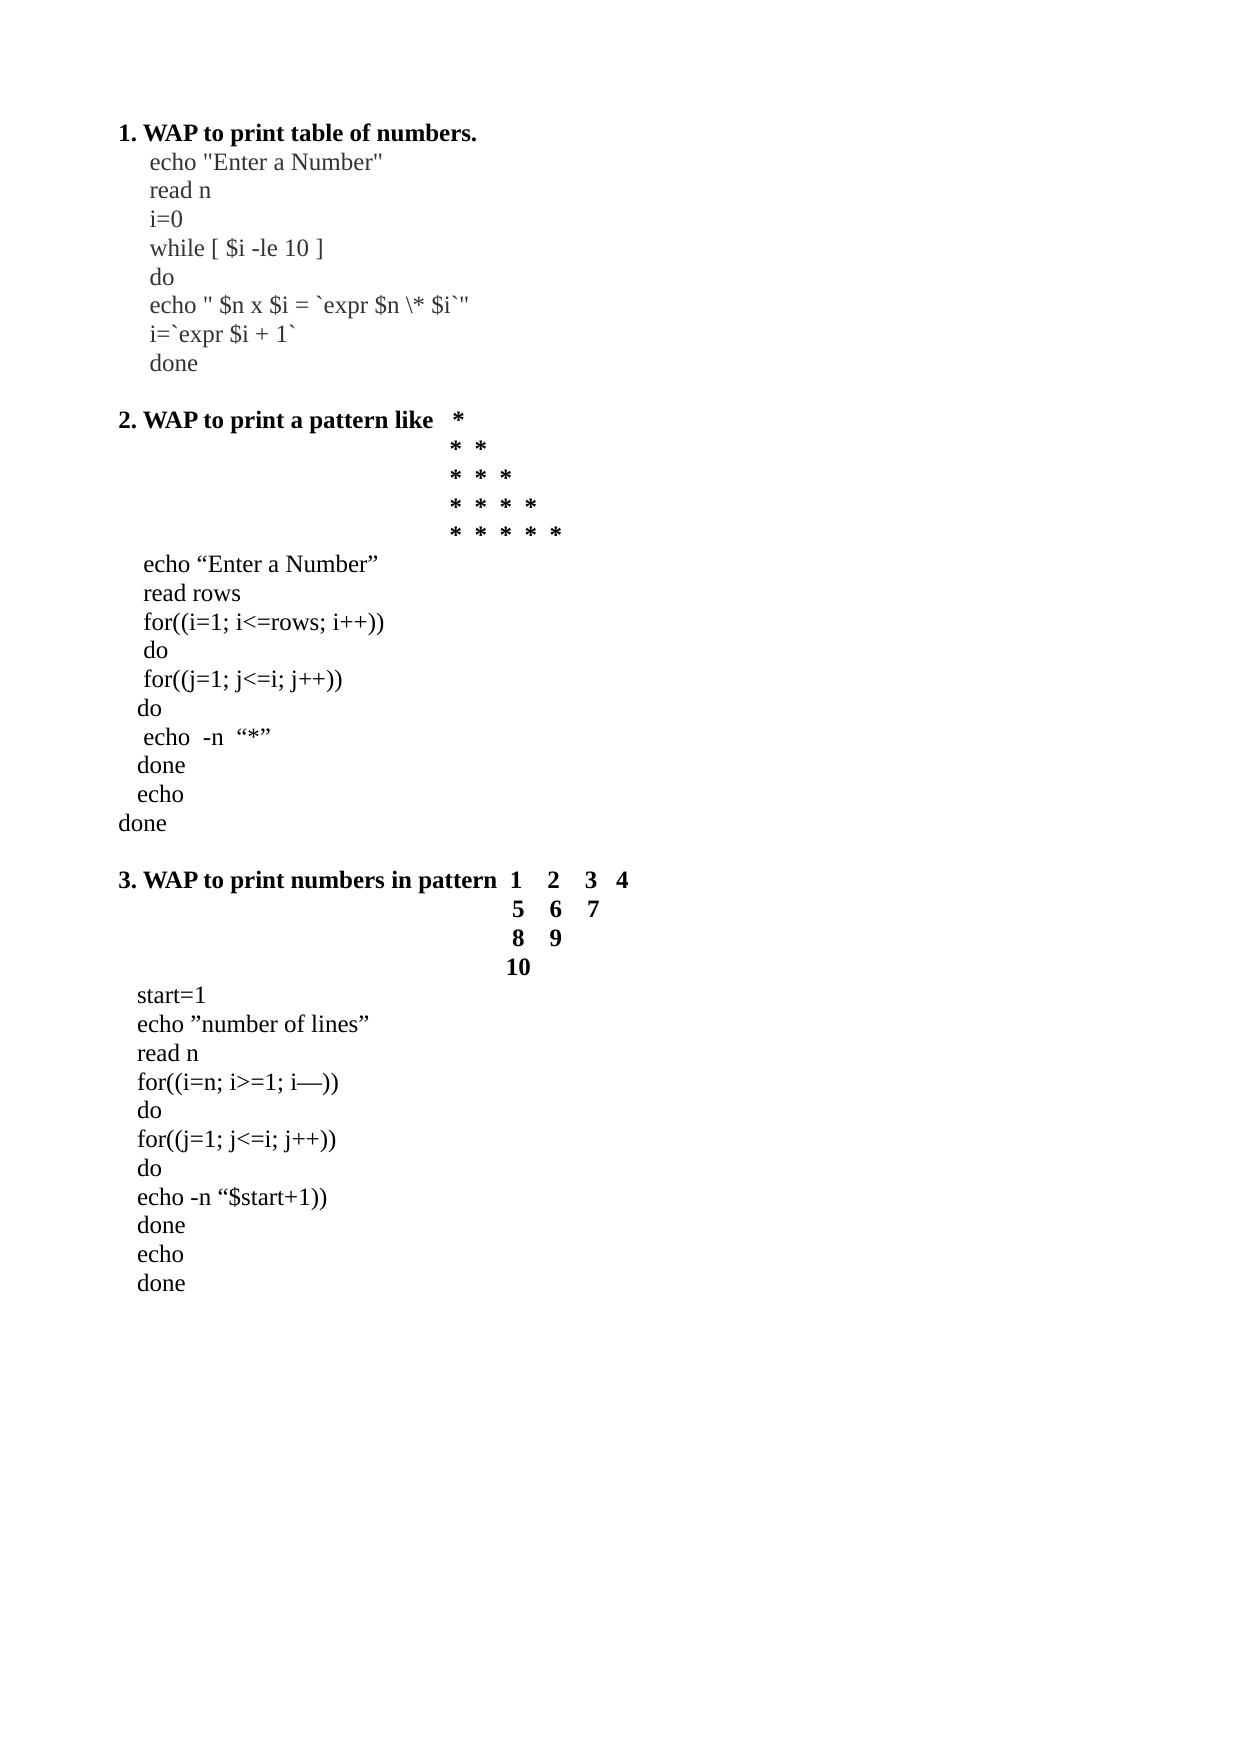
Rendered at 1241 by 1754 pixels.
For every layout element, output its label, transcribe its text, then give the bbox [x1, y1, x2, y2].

text read n [118, 176, 1122, 204]
text * * [118, 434, 1122, 463]
text while [ $i -le 10 ] [118, 233, 1122, 262]
text do [118, 1153, 1122, 1182]
text for((i=1; i<=rows; i++)) [118, 607, 1122, 636]
text do [118, 1096, 1122, 1124]
text done [118, 808, 1122, 837]
text do [118, 693, 1122, 722]
text * * * * [118, 492, 1122, 521]
text done [118, 1211, 1122, 1239]
text 5 6 7 [118, 894, 1122, 923]
text 3. WAP to print numbers in pattern 1 2 3 4 [118, 866, 1122, 894]
text done [118, 1268, 1122, 1297]
text read n [118, 1038, 1122, 1067]
text do [118, 636, 1122, 664]
text echo “Enter a Number” [118, 549, 1122, 578]
text i=`expr $i + 1` [118, 319, 1122, 348]
text * * * * * [118, 521, 1122, 549]
text do [118, 262, 1122, 291]
text 8 9 [118, 923, 1122, 952]
text read rows [118, 578, 1122, 607]
text echo -n “$start+1)) [118, 1182, 1122, 1211]
text for((i=n; i>=1; i—)) [118, 1067, 1122, 1096]
text 1. WAP to print table of numbers. [118, 118, 1122, 147]
text for((j=1; j<=i; j++)) [118, 1124, 1122, 1153]
text echo ”number of lines” [118, 1009, 1122, 1038]
text echo [118, 1239, 1122, 1268]
text echo " $n x $i = `expr $n \* $i`" [118, 291, 1122, 319]
text done [118, 751, 1122, 779]
text for((j=1; j<=i; j++)) [118, 664, 1122, 693]
text 2. WAP to print a pattern like * [118, 406, 1122, 434]
text * * * [118, 463, 1122, 492]
text i=0 [118, 204, 1122, 233]
text done [118, 348, 1122, 377]
text echo -n “*” [118, 722, 1122, 751]
text 10 [118, 952, 1122, 981]
text start=1 [118, 981, 1122, 1009]
text echo [118, 779, 1122, 808]
text echo "Enter a Number" [118, 147, 1122, 176]
